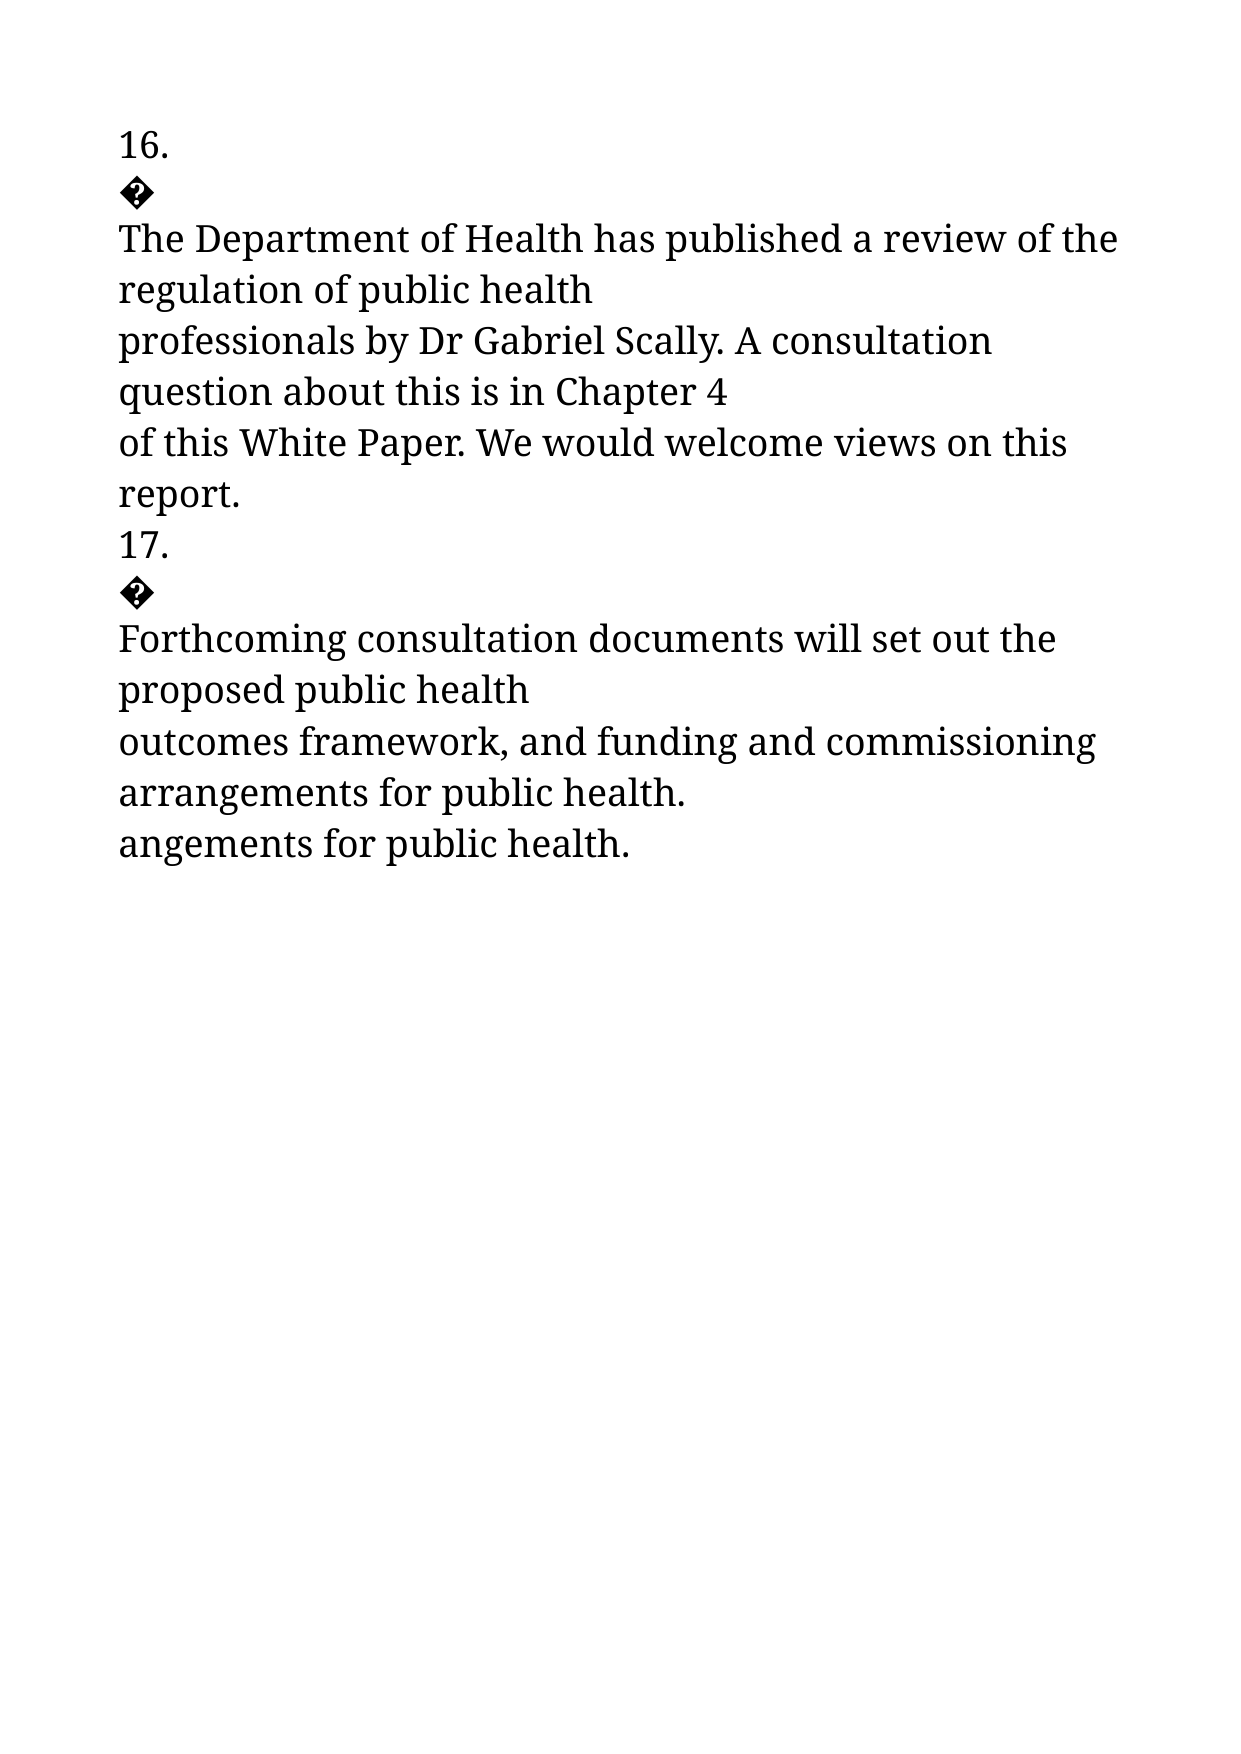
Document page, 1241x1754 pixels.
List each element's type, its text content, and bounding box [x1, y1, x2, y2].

text � [118, 569, 1122, 613]
text of this White Paper. We would welcome views on this report. [118, 416, 1122, 518]
text The Department of Health has published a review of the regulation of public health [118, 212, 1122, 314]
text angements for public health. [118, 817, 1122, 868]
text Forthcoming consultation documents will set out the proposed public health [118, 613, 1122, 715]
text � [118, 169, 1122, 212]
text outcomes framework, and funding and commissioning arrangements for public health. [118, 715, 1122, 817]
text professionals by Dr Gabriel Scally. A consultation question about this is in Chapter 4 [118, 314, 1122, 416]
text 17. [118, 518, 1122, 569]
text 16. [118, 118, 1122, 169]
